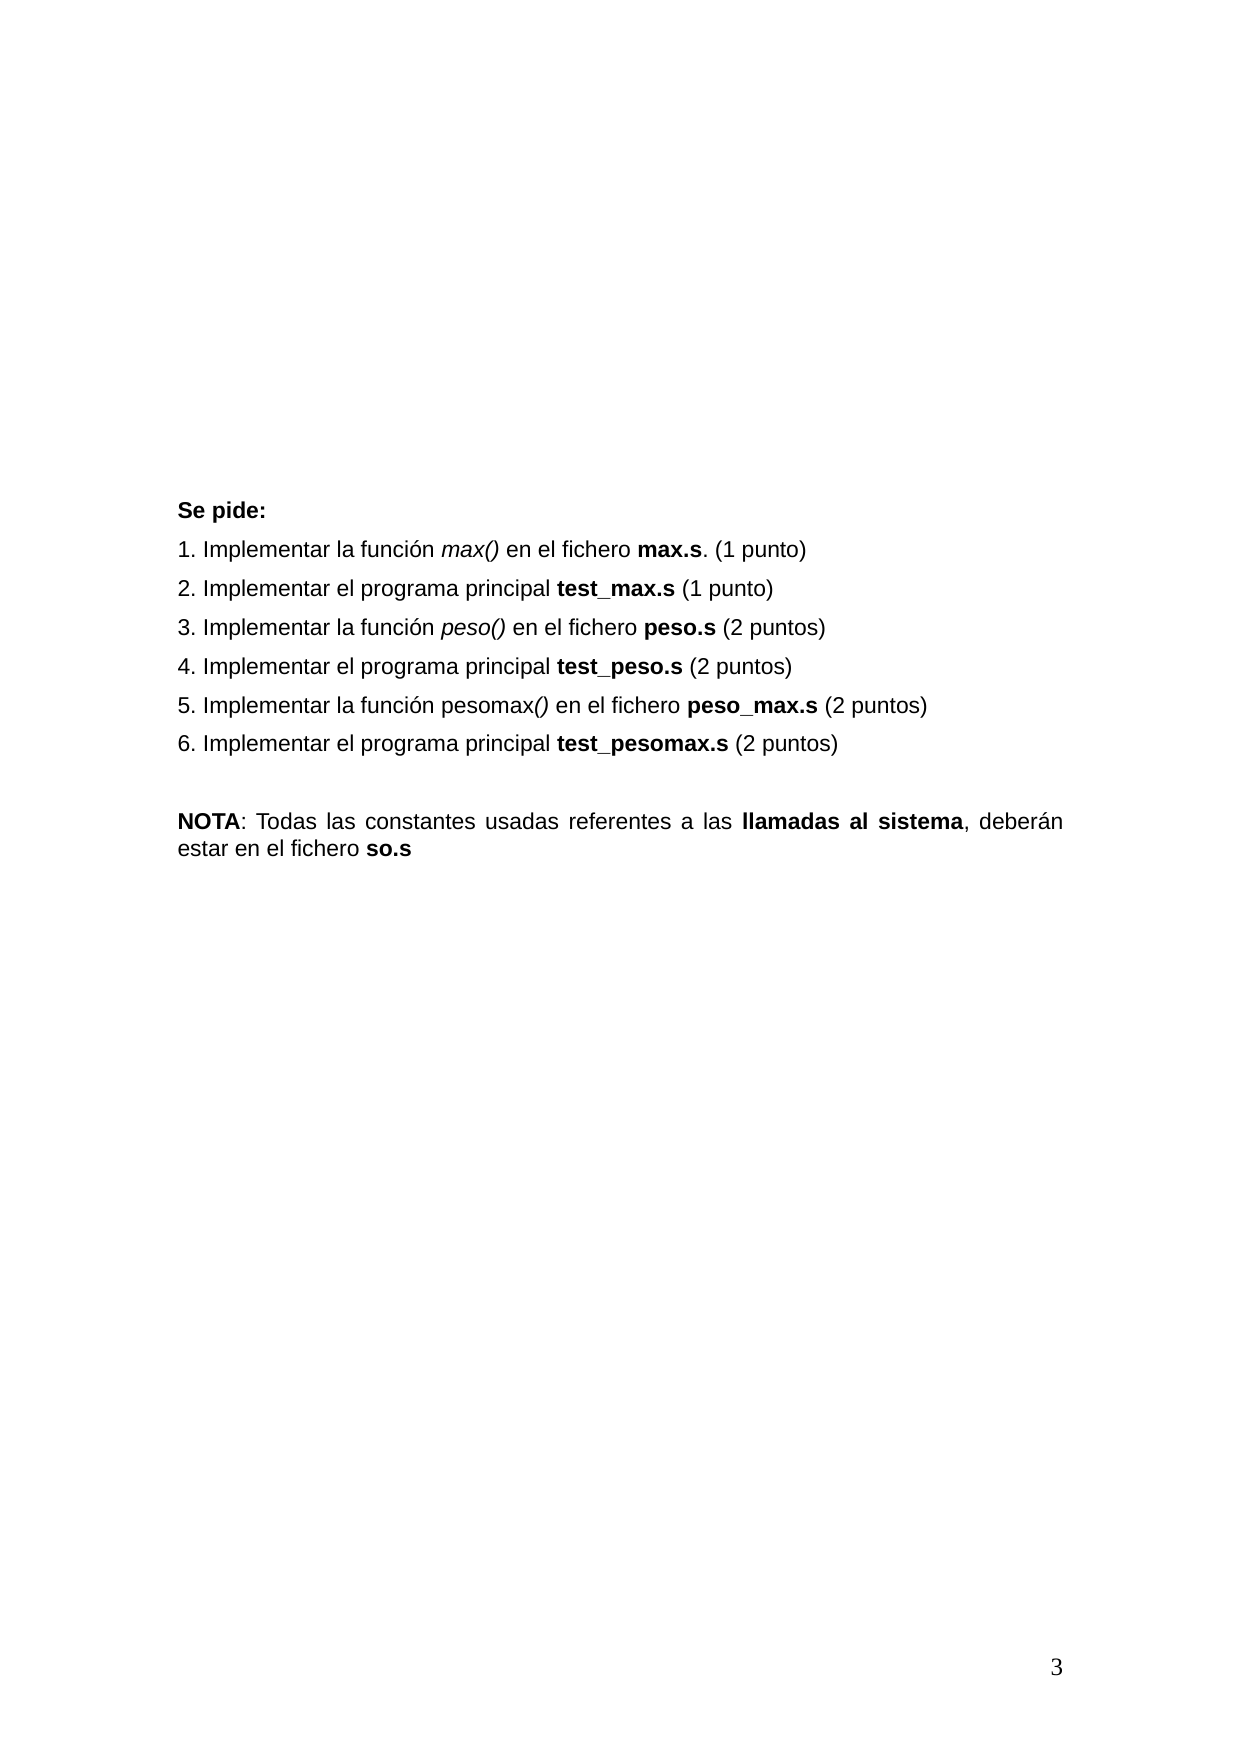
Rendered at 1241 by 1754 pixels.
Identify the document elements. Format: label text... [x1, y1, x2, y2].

text Se pide: [177, 497, 1063, 524]
text 3. Implementar la función peso() en el fichero peso.s (2 puntos) [177, 614, 1063, 640]
text 6. Implementar el programa principal test_pesomax.s (2 puntos) [177, 730, 1063, 757]
text 5. Implementar la función pesomax() en el fichero peso_max.s (2 puntos) [177, 692, 1063, 718]
text NOTA: Todas las constantes usadas referentes a las llamadas al sistema, deberán estar en el fichero so.s [177, 808, 1063, 861]
text 4. Implementar el programa principal test_peso.s (2 puntos) [177, 653, 1063, 679]
text 1. Implementar la función max() en el fichero max.s. (1 punto) [177, 536, 1063, 562]
text 2. Implementar el programa principal test_max.s (1 punto) [177, 575, 1063, 601]
